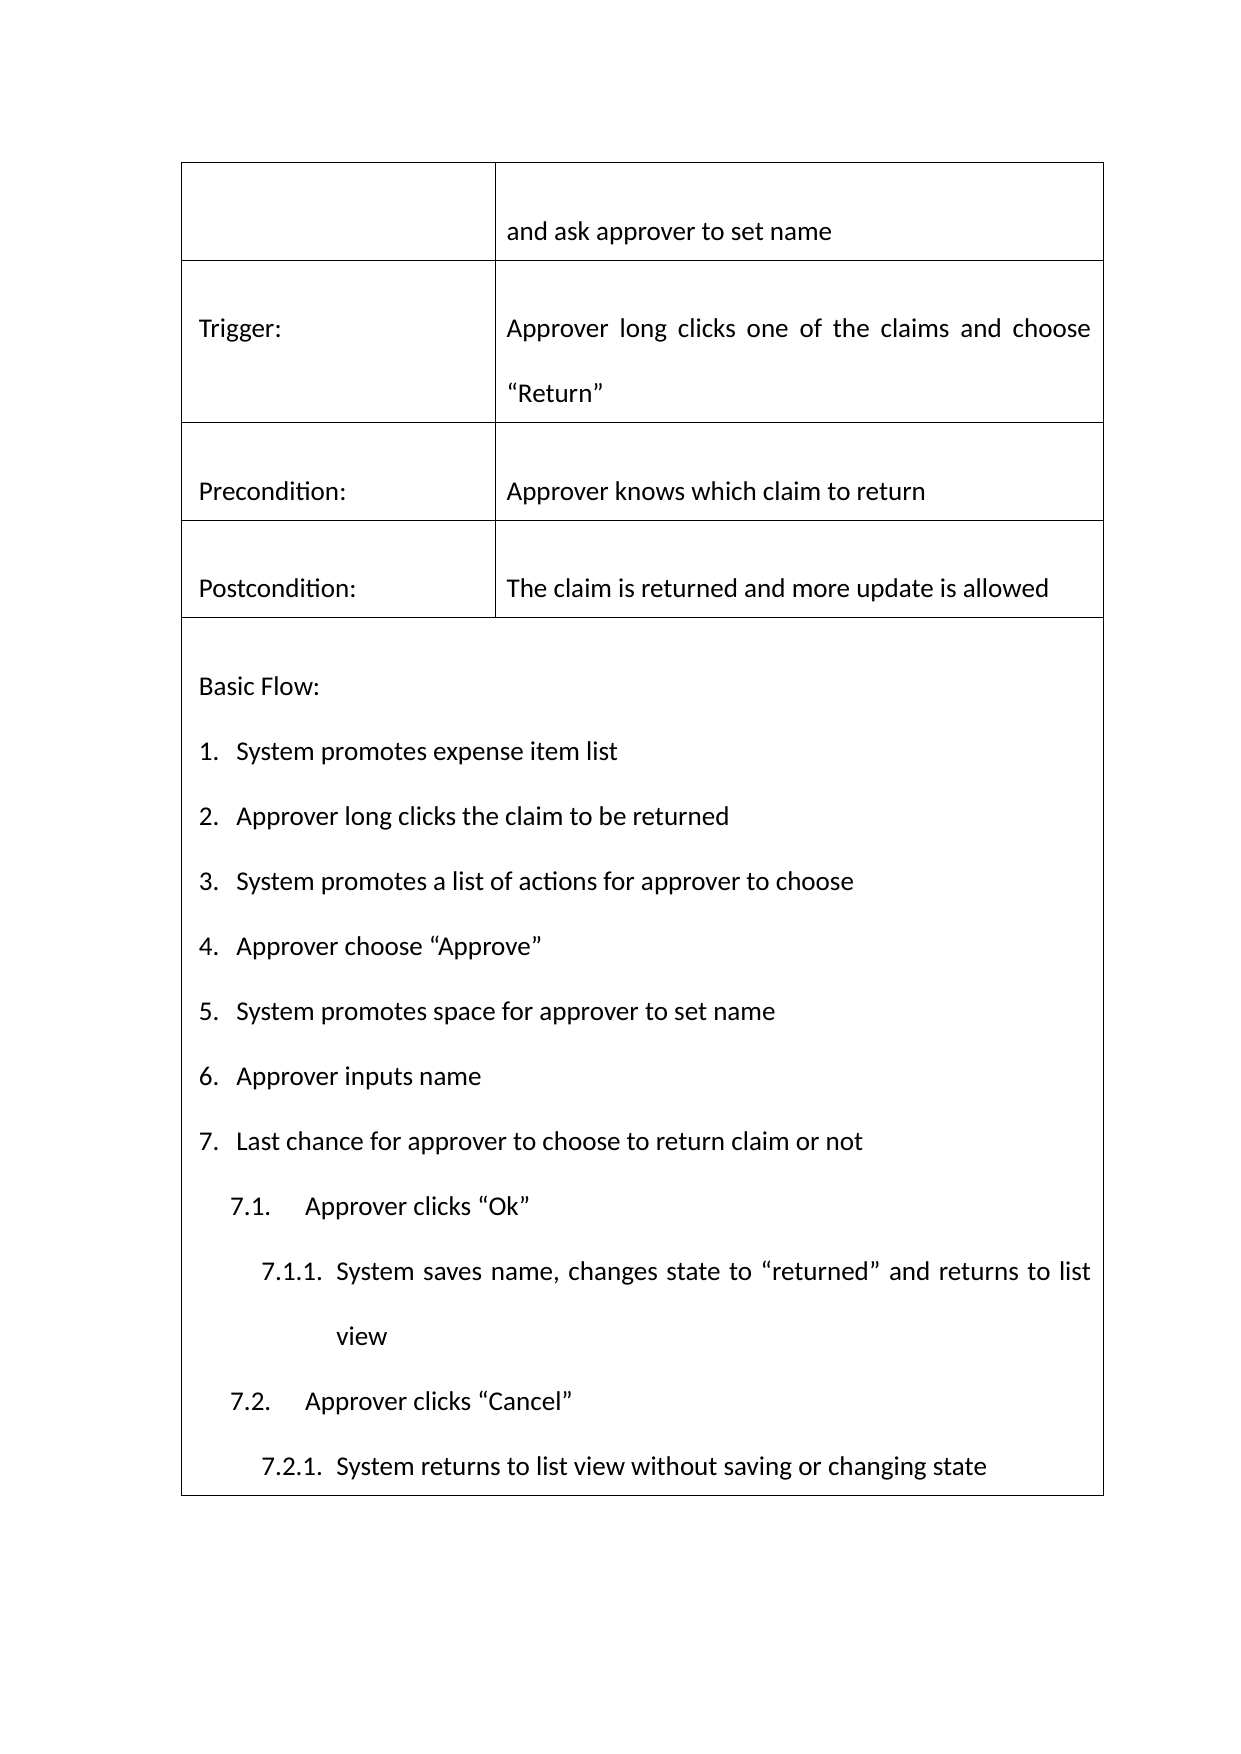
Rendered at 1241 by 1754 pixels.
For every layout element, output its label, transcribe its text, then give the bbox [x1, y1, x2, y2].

table_cell Approver long clicks one of the claims and choose “Return” [496, 261, 1103, 422]
table_cell Postcondition: [182, 521, 495, 617]
table_cell Approver knows which claim to return [496, 423, 1103, 519]
table_cell Trigger: [182, 261, 495, 422]
table_cell [182, 163, 495, 259]
table_cell and ask approver to set name [496, 163, 1103, 259]
table_cell Precondition: [182, 423, 495, 519]
table_cell Basic Flow: System promotes expense item list Approver long clicks the claim to be returned System promotes a list of actions for approver to choose Approver choose “Approve” System promotes space for approver to set name Approver inputs name Last chance for approver to choose to return claim or not Approver clicks “Ok” System saves name, changes state to “returned” and returns to list view Approver clicks “Cancel” System returns to list view without saving or changing state [182, 618, 1103, 1494]
table_cell The claim is returned and more update is allowed [496, 521, 1103, 617]
